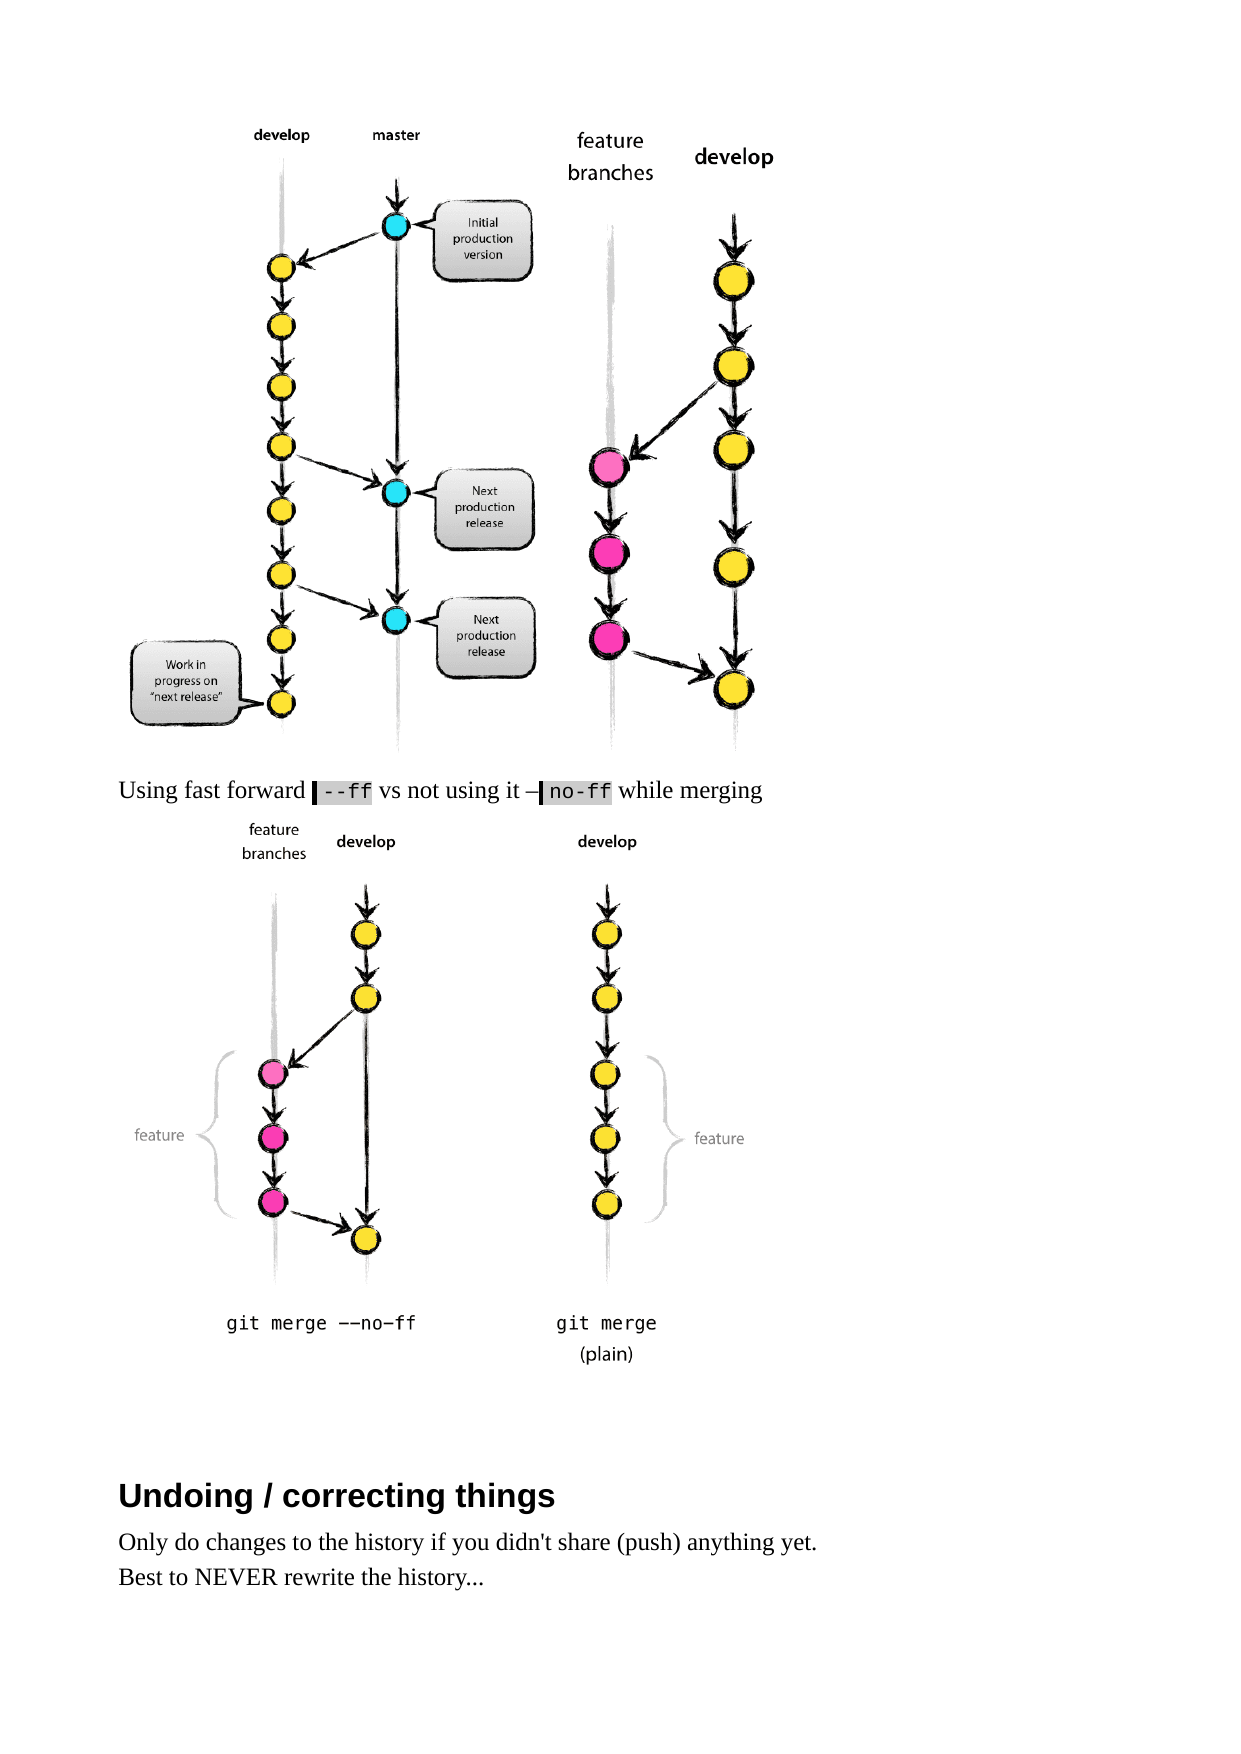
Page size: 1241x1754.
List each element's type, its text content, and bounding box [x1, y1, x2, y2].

picture [118, 118, 548, 764]
picture [553, 118, 794, 763]
picture [118, 810, 763, 1381]
subtitle Best to NEVER rewrite the history... [118, 1562, 1122, 1591]
subtitle Undoing / correcting things [118, 1476, 1122, 1515]
subtitle Only do changes to the history if you didn't share (push) anything yet. [118, 1527, 1122, 1556]
text Using fast forward --ff vs not using it –no-ff while merging [118, 775, 1122, 805]
